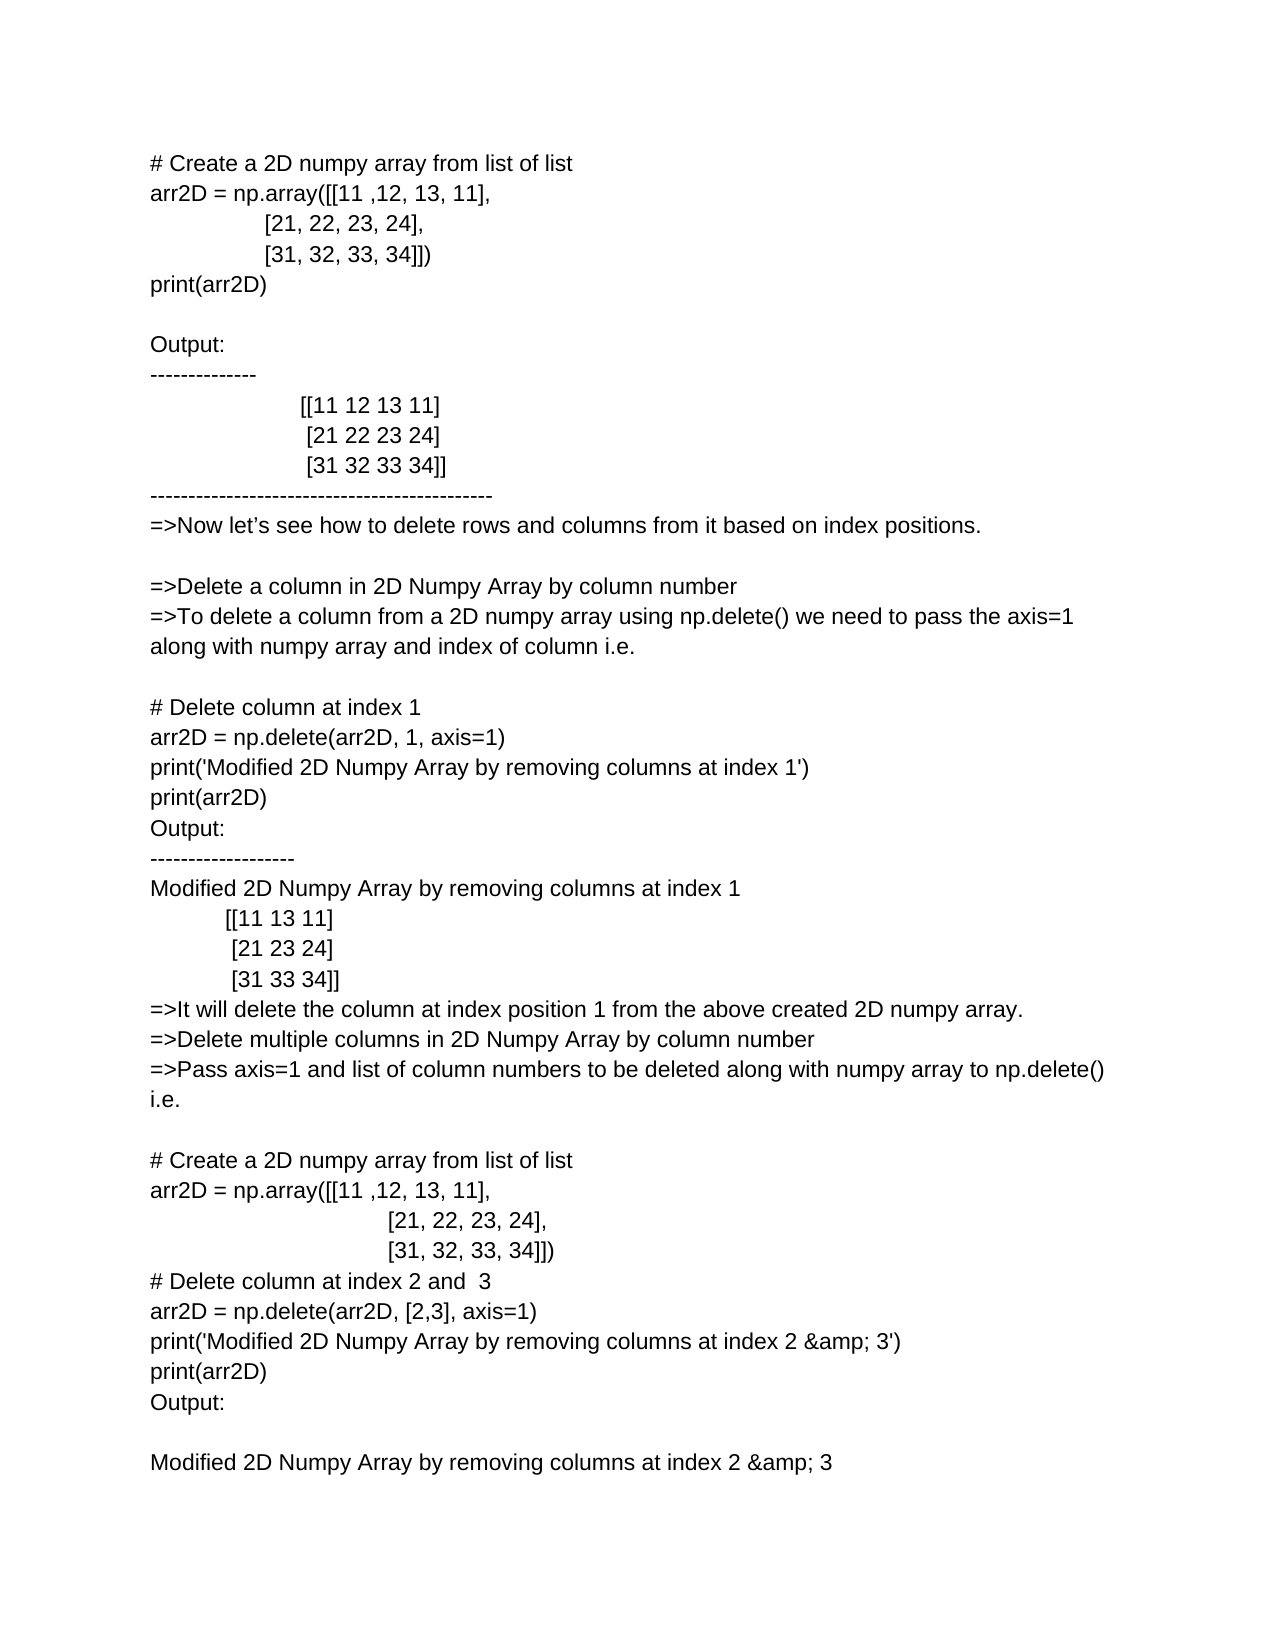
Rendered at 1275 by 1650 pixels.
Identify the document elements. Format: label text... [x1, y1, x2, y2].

text print('Modified 2D Numpy Array by removing columns at index 1') [150, 754, 1125, 781]
text --------------------------------------------- [150, 482, 1125, 509]
text print(arr2D) [150, 1358, 1125, 1385]
text # Delete column at index 2 and 3 [150, 1268, 1125, 1294]
text # Create a 2D numpy array from list of list [150, 1147, 1125, 1173]
text [21 23 24] [150, 935, 1125, 962]
text [21, 22, 23, 24], [150, 210, 1125, 237]
text -------------- [150, 361, 1125, 388]
text arr2D = np.array([[11 ,12, 13, 11], [150, 1177, 1125, 1203]
text arr2D = np.delete(arr2D, 1, axis=1) [150, 724, 1125, 750]
text print('Modified 2D Numpy Array by removing columns at index 2 &amp; 3') [150, 1328, 1125, 1354]
text [21, 22, 23, 24], [150, 1207, 1125, 1234]
text Modified 2D Numpy Array by removing columns at index 2 &amp; 3 [150, 1449, 1125, 1475]
text [21 22 23 24] [150, 422, 1125, 448]
text [[11 13 11] [150, 905, 1125, 932]
text Modified 2D Numpy Array by removing columns at index 1 [150, 875, 1125, 901]
text [[11 12 13 11] [150, 392, 1125, 418]
text =>Pass axis=1 and list of column numbers to be deleted along with numpy array to np.delete() i.e. [150, 1056, 1125, 1113]
text =>Now let’s see how to delete rows and columns from it based on index positions. [150, 512, 1125, 539]
text arr2D = np.delete(arr2D, [2,3], axis=1) [150, 1298, 1125, 1324]
text print(arr2D) [150, 784, 1125, 811]
text =>Delete a column in 2D Numpy Array by column number [150, 573, 1125, 599]
text ------------------- [150, 845, 1125, 871]
text Output: [150, 814, 1125, 841]
text Output: [150, 331, 1125, 358]
text arr2D = np.array([[11 ,12, 13, 11], [150, 180, 1125, 207]
text [31, 32, 33, 34]]) [150, 1237, 1125, 1264]
text =>It will delete the column at index position 1 from the above created 2D numpy array. [150, 996, 1125, 1022]
text =>Delete multiple columns in 2D Numpy Array by column number [150, 1026, 1125, 1052]
text # Create a 2D numpy array from list of list [150, 150, 1125, 176]
text =>To delete a column from a 2D numpy array using np.delete() we need to pass the axis=1 along with numpy array and index of column i.e. [150, 603, 1125, 660]
text [31, 32, 33, 34]]) [150, 241, 1125, 267]
text print(arr2D) [150, 271, 1125, 297]
text [31 33 34]] [150, 966, 1125, 992]
text Output: [150, 1388, 1125, 1415]
text # Delete column at index 1 [150, 694, 1125, 720]
text [31 32 33 34]] [150, 452, 1125, 478]
